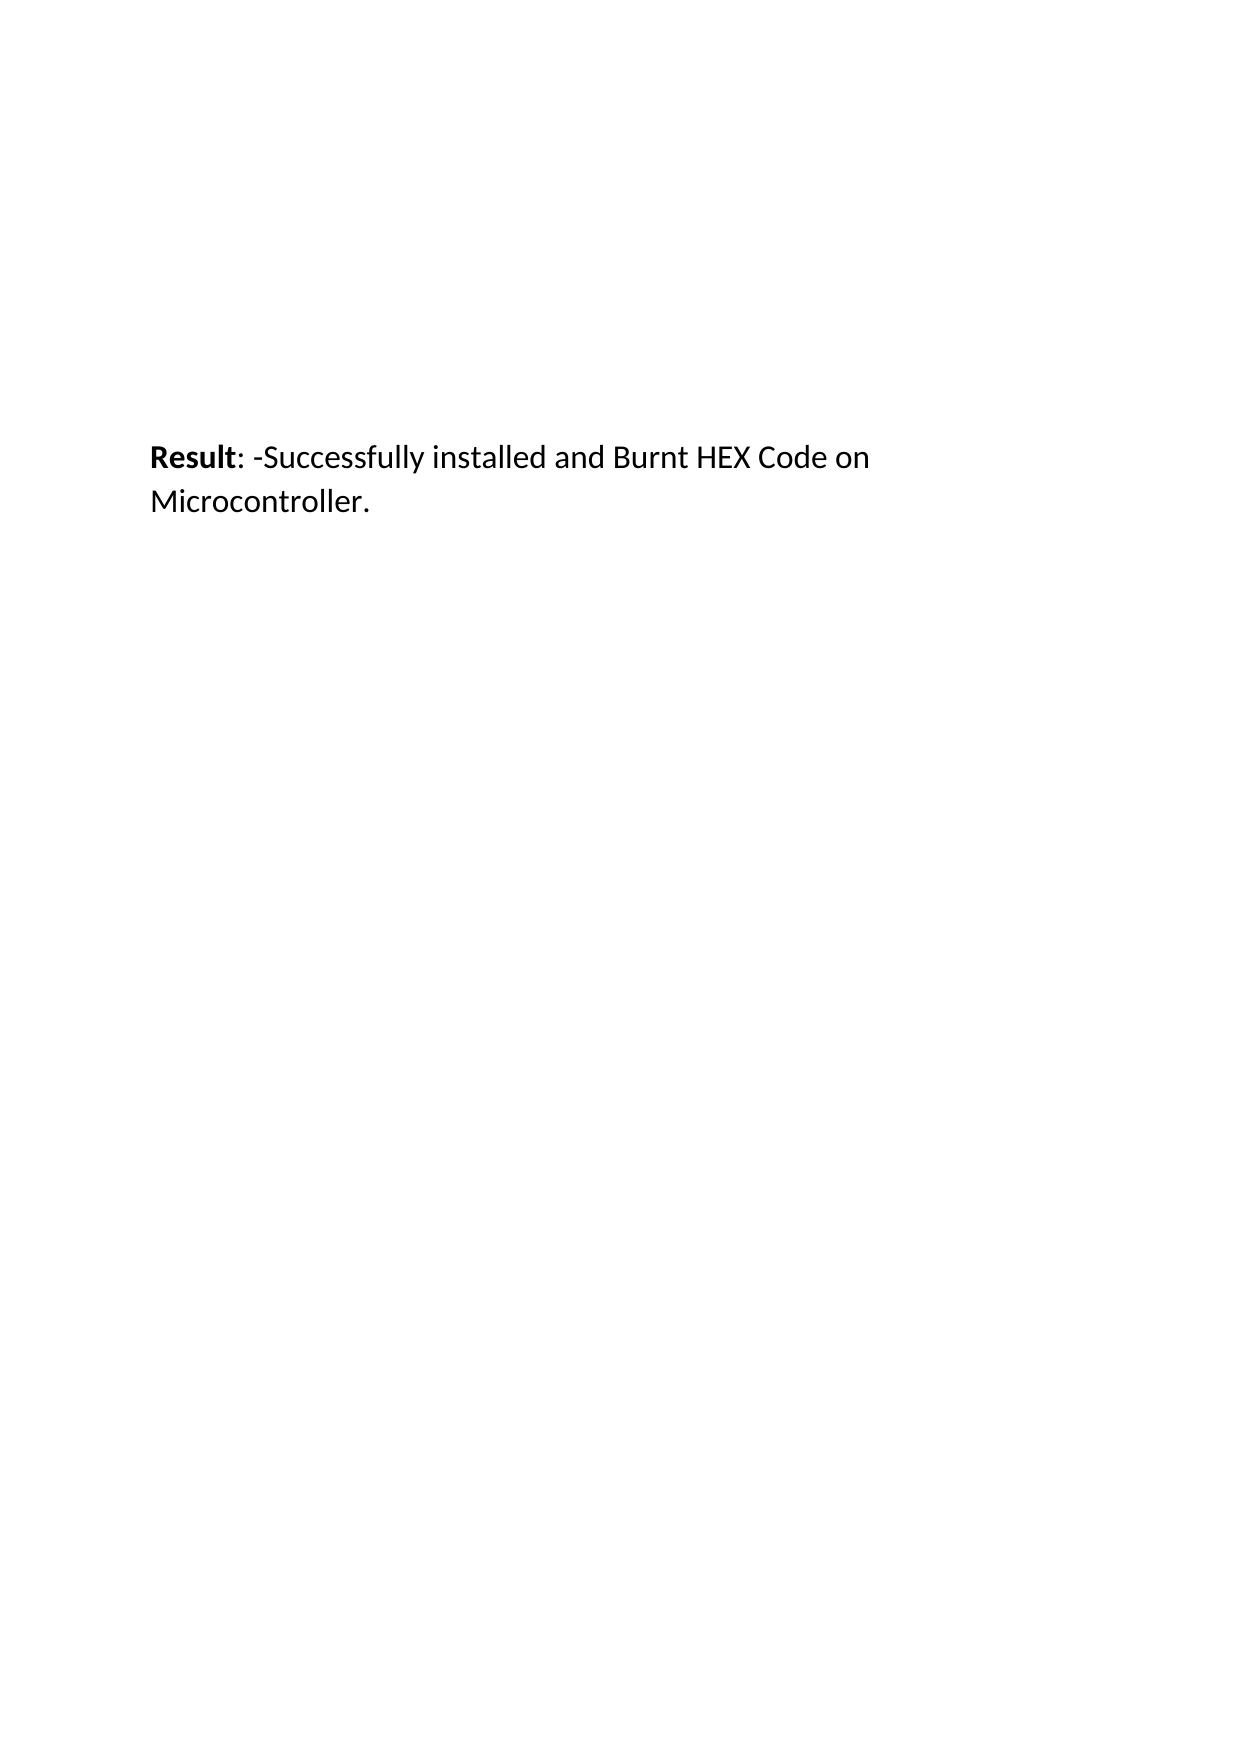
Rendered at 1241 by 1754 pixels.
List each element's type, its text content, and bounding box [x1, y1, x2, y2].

text Result: -Successfully installed and Burnt HEX Code on Microcontroller. [150, 436, 1090, 521]
